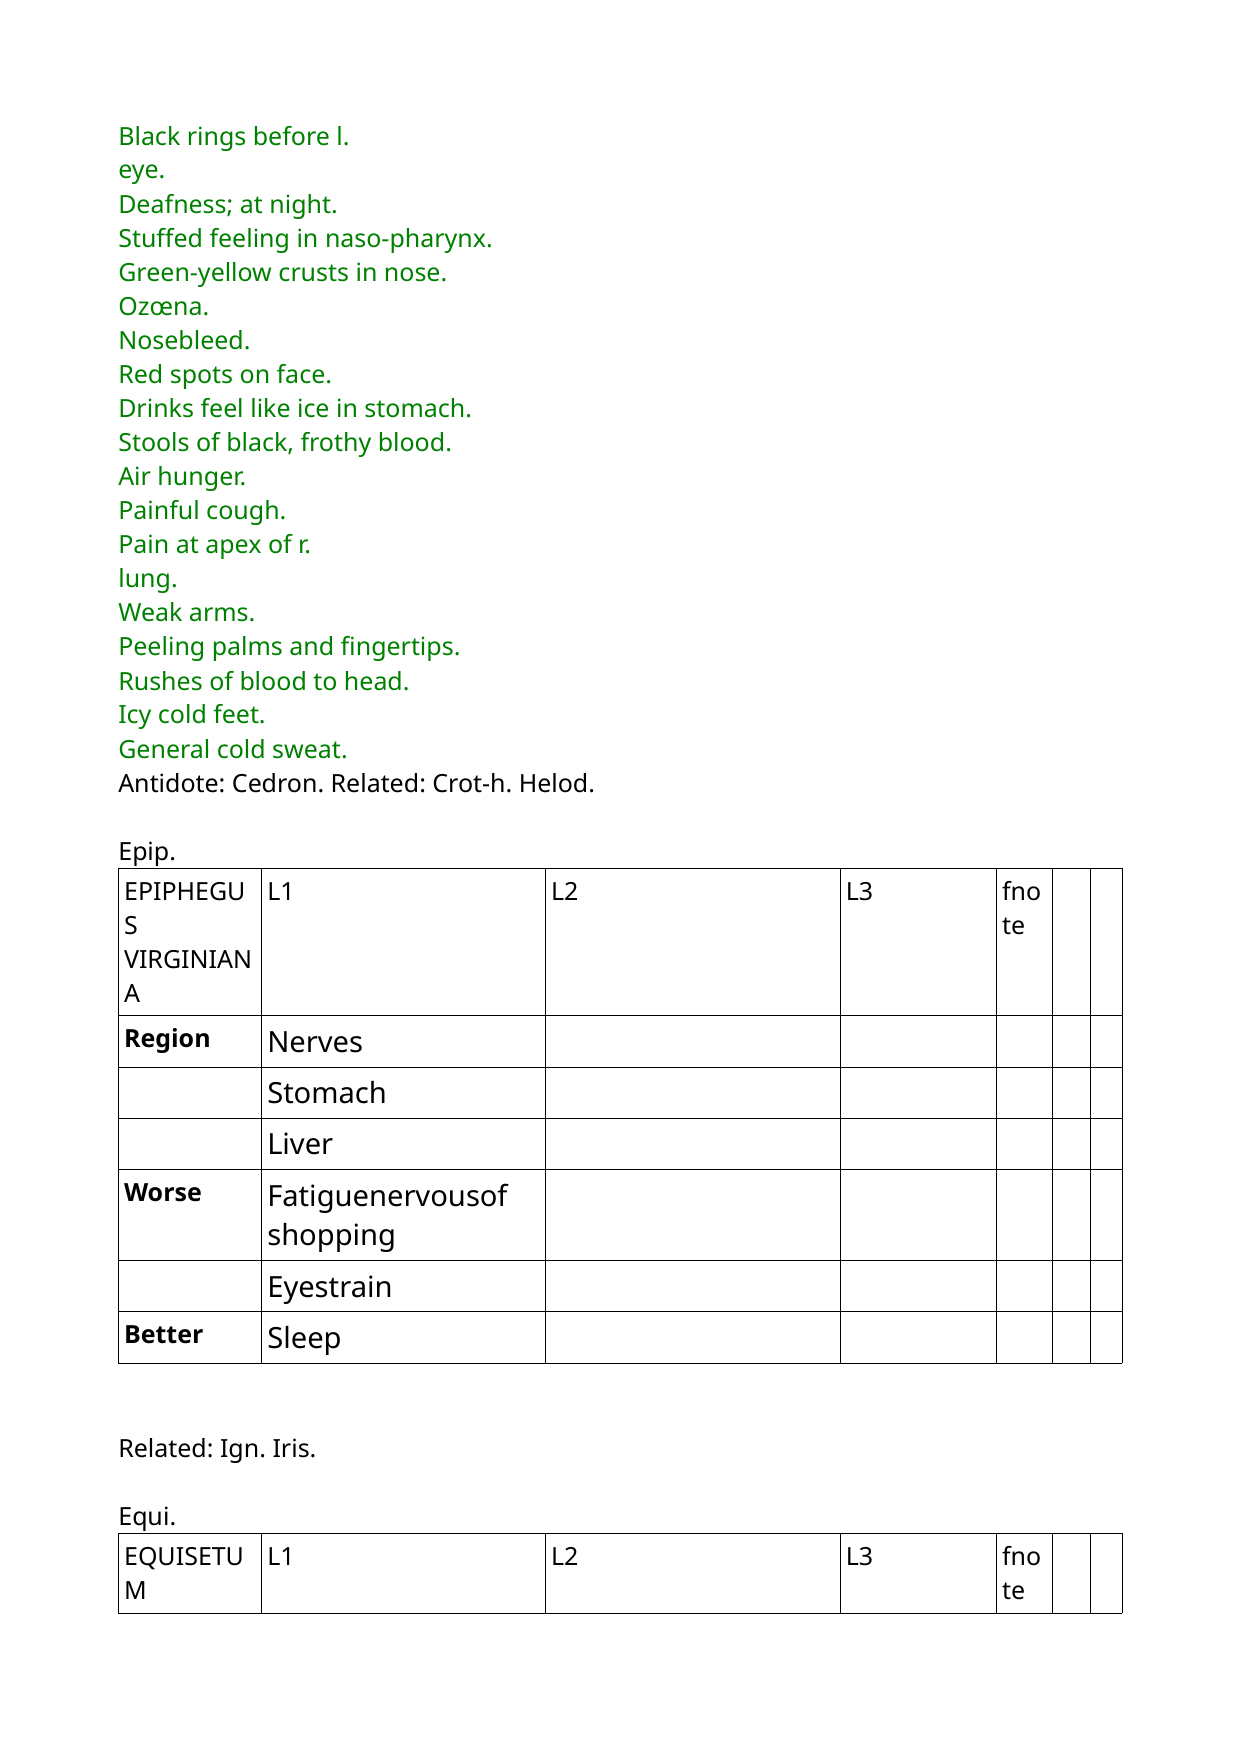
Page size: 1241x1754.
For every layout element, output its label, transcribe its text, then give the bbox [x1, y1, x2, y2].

table_cell [997, 1068, 1052, 1118]
text Deafness; at night. [118, 186, 1122, 220]
table_cell [1091, 1119, 1122, 1169]
table_header fnote [997, 869, 1052, 1015]
table_cell [997, 1170, 1052, 1260]
text Peeling palms and fingertips. [118, 629, 1122, 663]
table_cell Eyestrain [262, 1261, 545, 1311]
table_cell [841, 1119, 996, 1169]
text Air hunger. [118, 459, 1122, 493]
table_cell [119, 1068, 261, 1118]
table_cell [841, 1068, 996, 1118]
table_cell [1091, 1261, 1122, 1311]
table_cell [546, 1119, 840, 1169]
table_cell [1053, 1119, 1090, 1169]
text Painful cough. [118, 493, 1122, 527]
table_cell Worse [119, 1170, 261, 1260]
table_cell [1091, 1170, 1122, 1260]
table_cell Better [119, 1312, 261, 1362]
text Nosebleed. [118, 322, 1122, 357]
table_header L3 [841, 869, 996, 1015]
text General cold sweat. [118, 731, 1122, 765]
table_header [1053, 869, 1090, 1015]
table_cell [1053, 1068, 1090, 1118]
table_header L1 [262, 869, 545, 1015]
text Rushes of blood to head. [118, 663, 1122, 697]
text Red spots on face. [118, 357, 1122, 391]
text Drinks feel like ice in stomach. [118, 391, 1122, 425]
text Antidote: Cedron. Related: Crot-h. Helod. [118, 765, 1122, 799]
table_cell [997, 1119, 1052, 1169]
table_cell [546, 1016, 840, 1067]
table_cell [119, 1119, 261, 1169]
table_cell [1053, 1016, 1090, 1067]
table_cell [546, 1261, 840, 1311]
table_cell [1053, 1170, 1090, 1260]
text eye. [118, 152, 1122, 186]
table_cell [119, 1261, 261, 1311]
table_cell Stomach [262, 1068, 545, 1118]
text Icy cold feet. [118, 697, 1122, 731]
table_cell [1091, 1068, 1122, 1118]
table_header [1091, 869, 1122, 1015]
table_cell [841, 1261, 996, 1311]
table_header L3 [841, 1534, 996, 1613]
table_cell [546, 1068, 840, 1118]
table_header L2 [546, 869, 840, 1015]
text Related: Ign. Iris. [118, 1431, 1122, 1465]
table_header L1 [262, 1534, 545, 1613]
table_header EPIPHEGUS VIRGINIANA [119, 869, 261, 1015]
text Ozœna. [118, 288, 1122, 322]
text Equi. [118, 1499, 1122, 1533]
text Epip. [118, 833, 1122, 867]
table_cell [997, 1016, 1052, 1067]
table_cell [546, 1312, 840, 1362]
text Weak arms. [118, 595, 1122, 629]
table_cell Region [119, 1016, 261, 1067]
table_cell [1091, 1312, 1122, 1362]
table_cell [1091, 1016, 1122, 1067]
table_cell [546, 1170, 840, 1260]
table_header fnote [997, 1534, 1052, 1613]
table_cell Liver [262, 1119, 545, 1169]
table_header EQUISETUM [119, 1534, 261, 1613]
table_cell [1053, 1261, 1090, 1311]
table_cell [841, 1016, 996, 1067]
table_cell Sleep [262, 1312, 545, 1362]
table_cell Fatiguenervousof shopping [262, 1170, 545, 1260]
table_header [1053, 1534, 1090, 1613]
text Pain at apex of r. [118, 527, 1122, 561]
text lung. [118, 561, 1122, 595]
table_cell [997, 1312, 1052, 1362]
table_cell [1053, 1312, 1090, 1362]
table_cell Nerves [262, 1016, 545, 1067]
text Green-yellow crusts in nose. [118, 254, 1122, 288]
table_cell [841, 1312, 996, 1362]
table_header L2 [546, 1534, 840, 1613]
table_cell [841, 1170, 996, 1260]
text Black rings before l. [118, 118, 1122, 152]
text Stools of black, frothy blood. [118, 425, 1122, 459]
table_cell [997, 1261, 1052, 1311]
table_header [1091, 1534, 1122, 1613]
text Stuffed feeling in naso-pharynx. [118, 220, 1122, 254]
